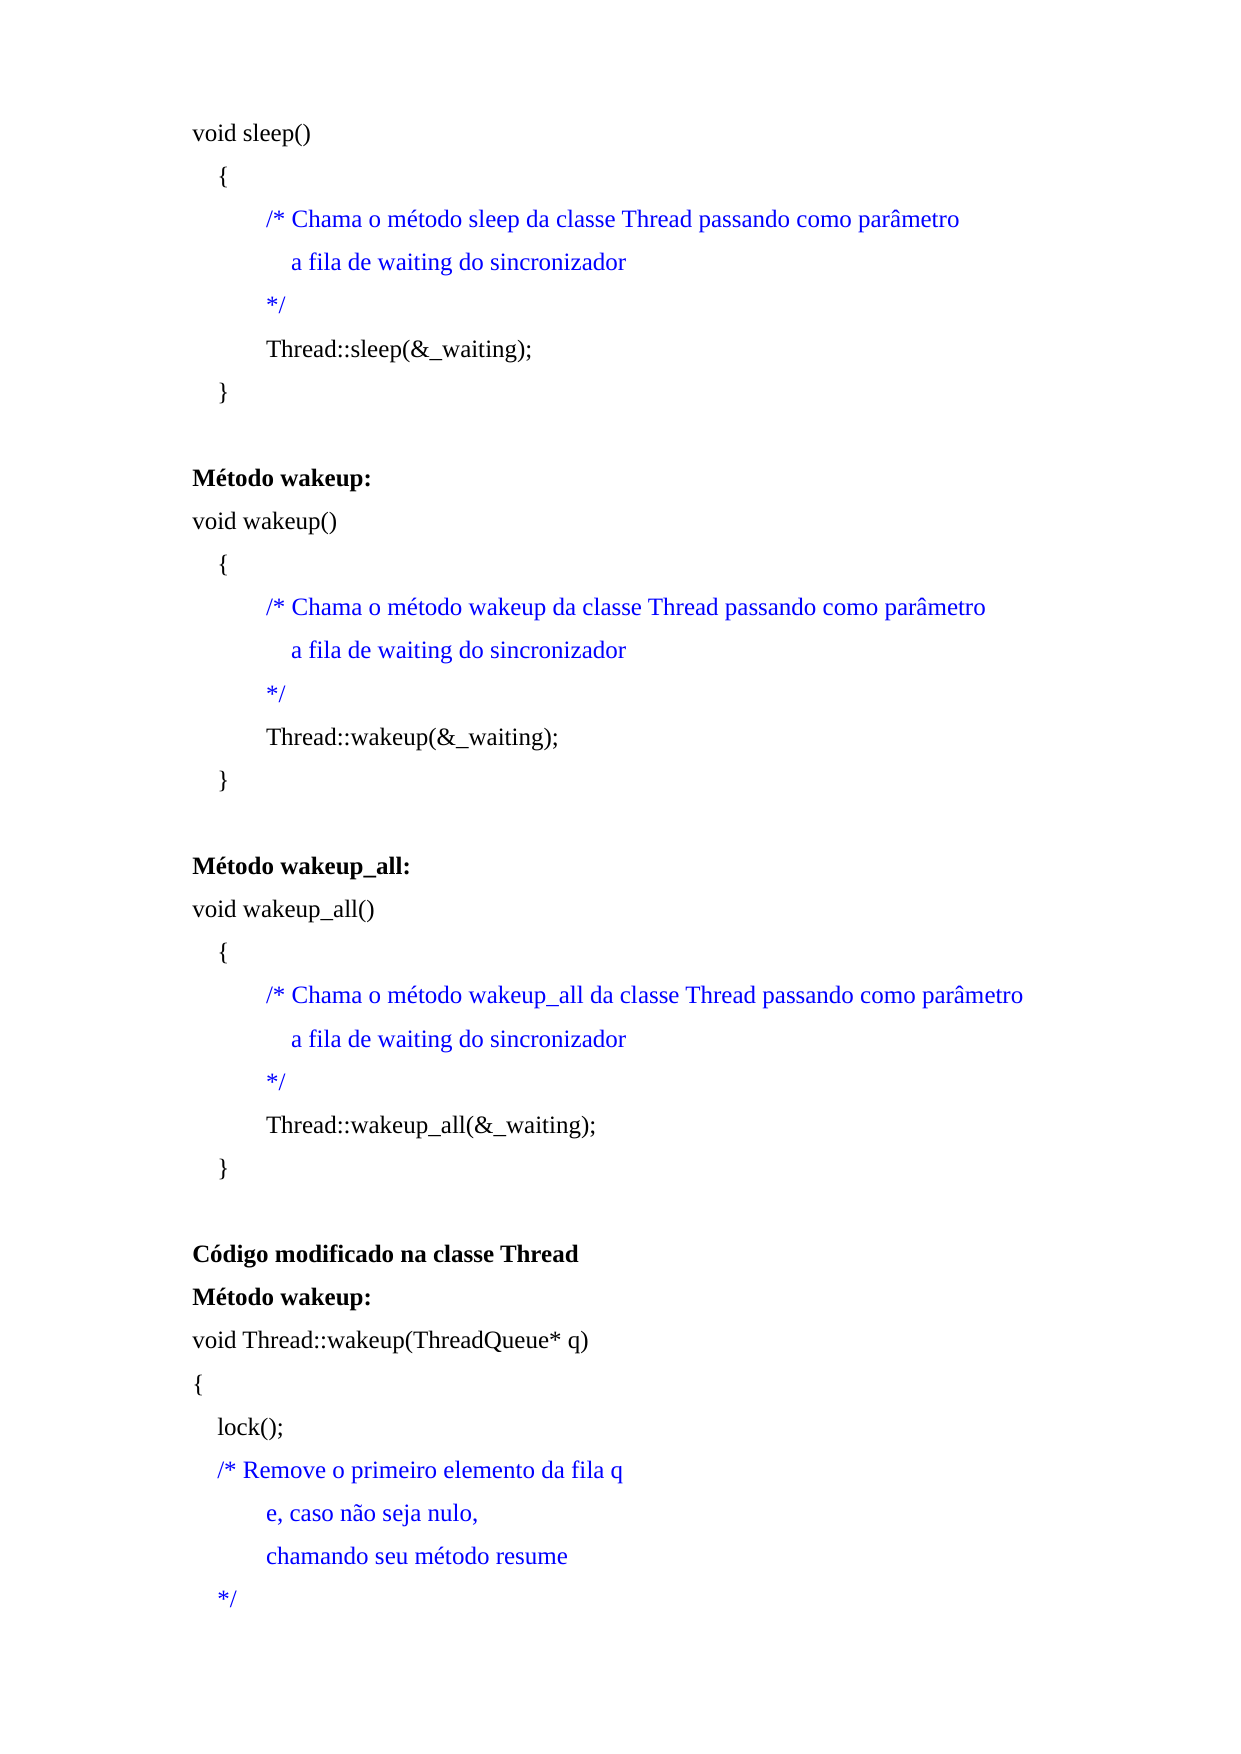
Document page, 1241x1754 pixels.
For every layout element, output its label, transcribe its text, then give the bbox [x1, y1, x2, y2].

text Thread::wakeup(&_waiting); [118, 722, 1122, 751]
text /* Remove o primeiro elemento da fila q [118, 1455, 1122, 1484]
text a fila de waiting do sincronizador [118, 636, 1122, 664]
text void sleep() [118, 118, 1122, 147]
text Método wakeup: [118, 463, 1122, 492]
text { [118, 161, 1122, 190]
text Thread::sleep(&_waiting); [118, 334, 1122, 362]
text */ [118, 679, 1122, 707]
text /* Chama o método wakeup_all da classe Thread passando como parâmetro [118, 981, 1122, 1009]
text { [118, 1369, 1122, 1397]
text Thread::wakeup_all(&_waiting); [118, 1110, 1122, 1139]
text chamando seu método resume [118, 1541, 1122, 1570]
text /* Chama o método sleep da classe Thread passando como parâmetro [118, 204, 1122, 233]
text */ [118, 291, 1122, 319]
text */ [118, 1067, 1122, 1096]
text a fila de waiting do sincronizador [118, 1024, 1122, 1052]
text } [118, 765, 1122, 794]
text /* Chama o método wakeup da classe Thread passando como parâmetro [118, 592, 1122, 621]
text Código modificado na classe Thread [118, 1239, 1122, 1268]
text { [118, 937, 1122, 966]
text } [118, 1153, 1122, 1182]
text } [118, 377, 1122, 406]
text void wakeup() [118, 506, 1122, 535]
text a fila de waiting do sincronizador [118, 247, 1122, 276]
text { [118, 549, 1122, 578]
text Método wakeup: [118, 1282, 1122, 1311]
text */ [118, 1584, 1122, 1613]
text void Thread::wakeup(ThreadQueue* q) [118, 1326, 1122, 1354]
text e, caso não seja nulo, [118, 1498, 1122, 1527]
text void wakeup_all() [118, 894, 1122, 923]
text lock(); [118, 1412, 1122, 1441]
text Método wakeup_all: [118, 851, 1122, 880]
